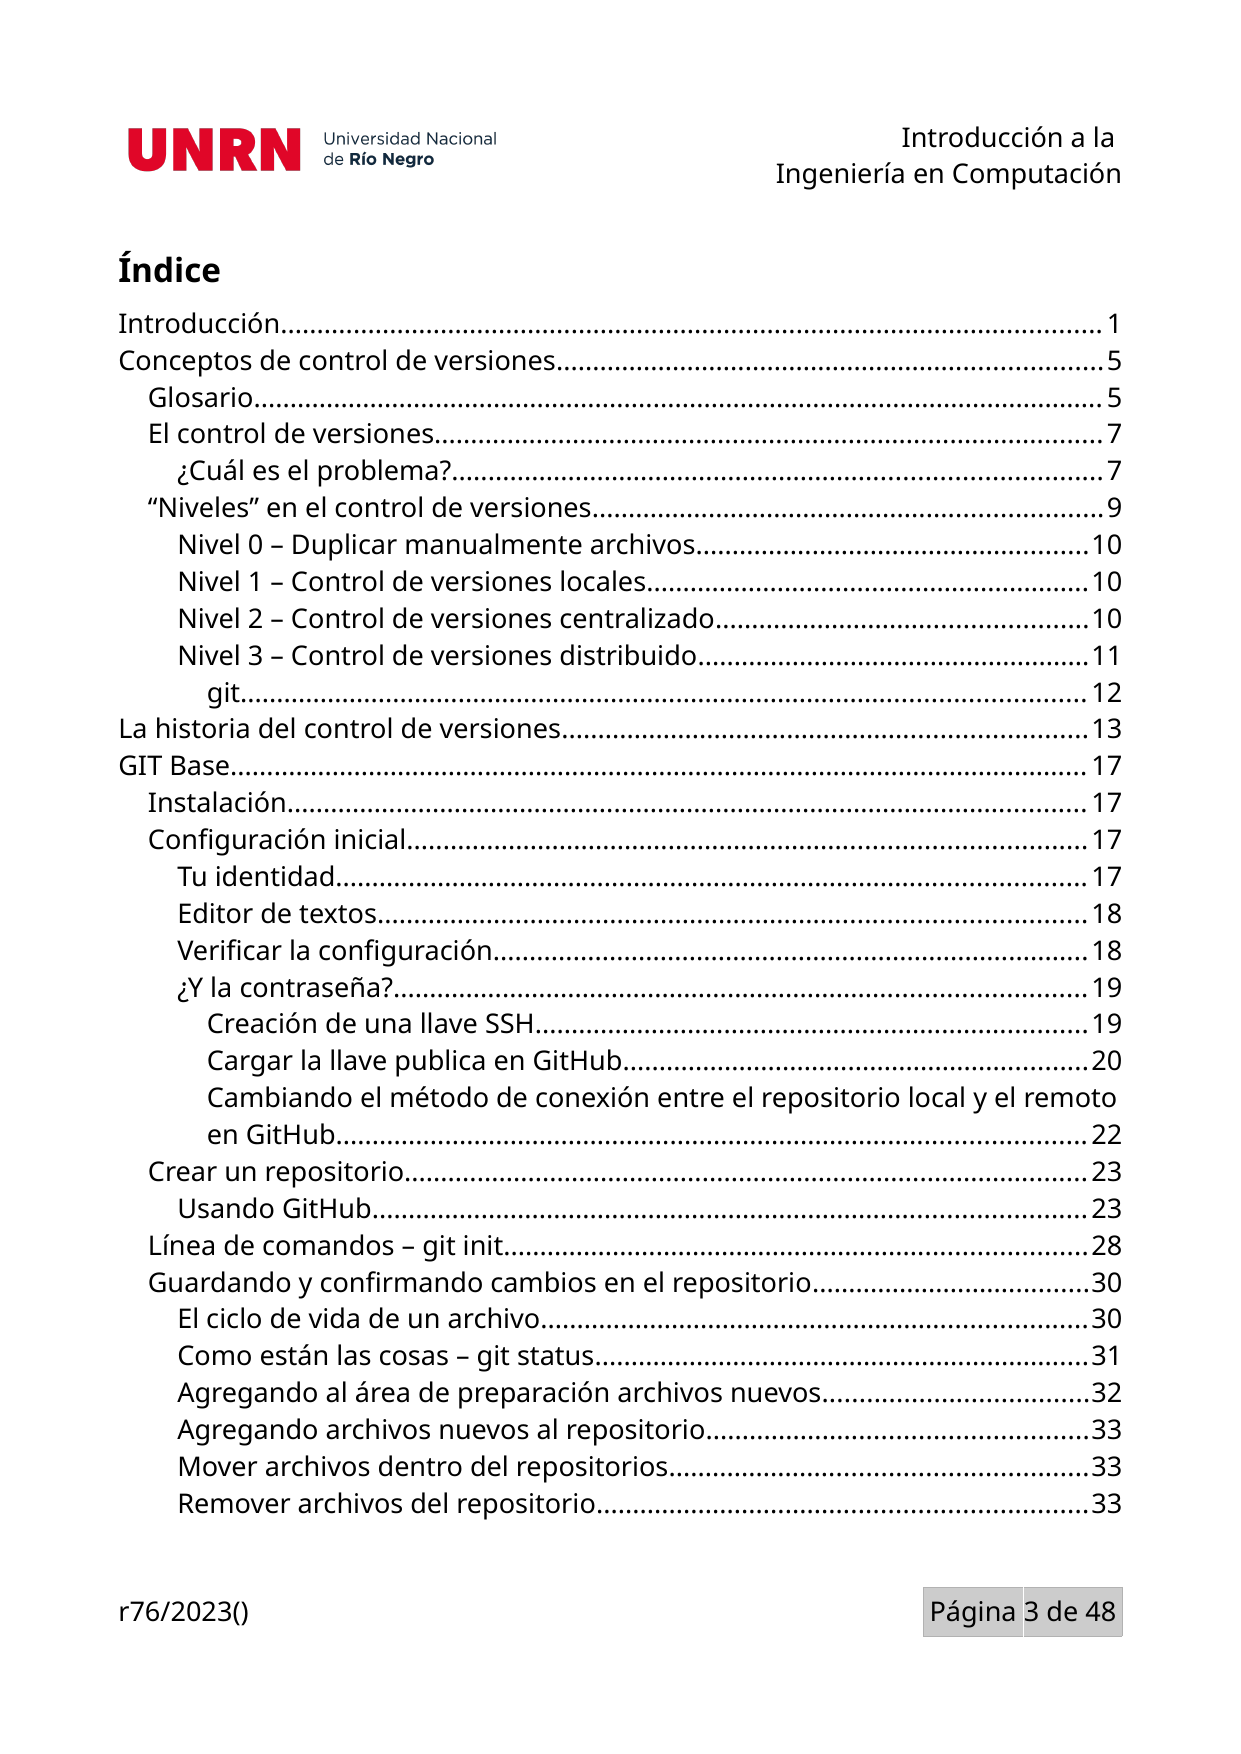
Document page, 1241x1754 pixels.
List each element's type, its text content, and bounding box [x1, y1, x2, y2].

text Mover archivos dentro del repositorios 33 [177, 1447, 1122, 1484]
text ¿Y la contraseña? 19 [177, 968, 1122, 1005]
text Introducción 1 [118, 304, 1122, 341]
text Editor de textos 18 [177, 894, 1122, 931]
text Agregando al área de preparación archivos nuevos 32 [177, 1374, 1122, 1411]
text Línea de comandos – git init 28 [148, 1226, 1122, 1263]
text Crear un repositorio 23 [148, 1152, 1122, 1189]
picture [118, 118, 505, 180]
text Nivel 0 – Duplicar manualmente archivos 10 [177, 526, 1122, 562]
subtitle Índice [118, 246, 1122, 292]
text Tu identidad 17 [177, 857, 1122, 894]
text git 12 [207, 673, 1122, 710]
text Cambiando el método de conexión entre el repositorio local y el remoto en GitHub 22 [207, 1079, 1122, 1152]
text Glosario 5 [148, 378, 1122, 415]
text Usando GitHub 23 [177, 1189, 1122, 1226]
text Nivel 2 – Control de versiones centralizado 10 [177, 599, 1122, 636]
text Conceptos de control de versiones 5 [118, 341, 1122, 378]
text Guardando y confirmando cambios en el repositorio 30 [148, 1263, 1122, 1300]
text ¿Cuál es el problema? 7 [177, 452, 1122, 489]
text Agregando archivos nuevos al repositorio 33 [177, 1411, 1122, 1447]
text La historia del control de versiones 13 [118, 710, 1122, 747]
text Verificar la configuración 18 [177, 931, 1122, 968]
text Como están las cosas – git status 31 [177, 1337, 1122, 1374]
text Cargar la llave publica en GitHub 20 [207, 1042, 1122, 1079]
text Remover archivos del repositorio 33 [177, 1484, 1122, 1521]
text GIT Base 17 [118, 747, 1122, 784]
text Instalación 17 [148, 784, 1122, 821]
text Creación de una llave SSH 19 [207, 1005, 1122, 1042]
text El control de versiones 7 [148, 415, 1122, 452]
text Nivel 3 – Control de versiones distribuido 11 [177, 636, 1122, 673]
text El ciclo de vida de un archivo 30 [177, 1300, 1122, 1337]
text Nivel 1 – Control de versiones locales 10 [177, 562, 1122, 599]
text “Niveles” en el control de versiones 9 [148, 489, 1122, 526]
text Configuración inicial 17 [148, 821, 1122, 857]
